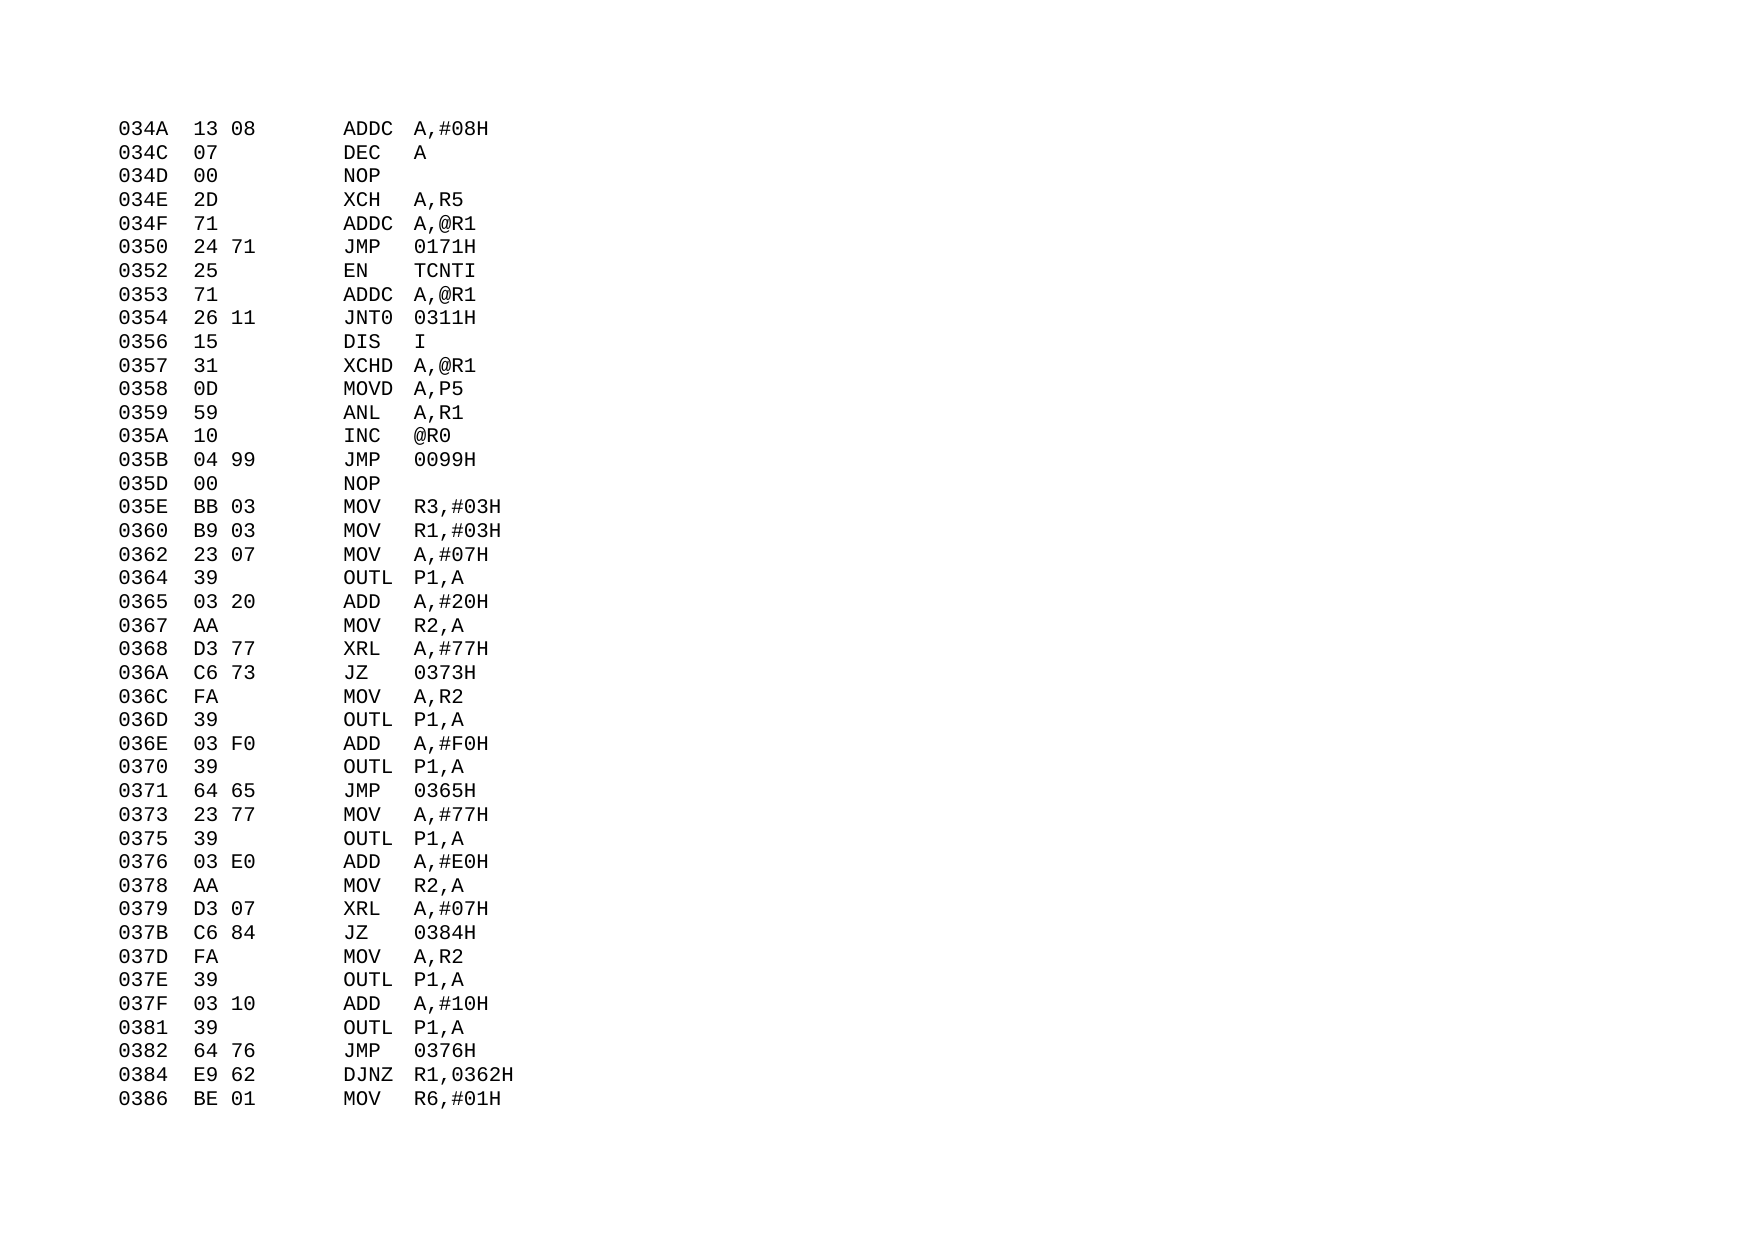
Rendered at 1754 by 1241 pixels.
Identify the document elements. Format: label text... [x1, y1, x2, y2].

text 0357 31 XCHD A,@R1 [118, 354, 1636, 378]
text 034F 71 ADDC A,@R1 [118, 213, 1636, 236]
text 0360 B9 03 MOV R1,#03H [118, 520, 1636, 544]
text 0367 AA MOV R2,A [118, 615, 1636, 638]
text 037D FA MOV A,R2 [118, 946, 1636, 969]
text 035E BB 03 MOV R3,#03H [118, 496, 1636, 520]
text 0381 39 OUTL P1,A [118, 1017, 1636, 1040]
text 035B 04 99 JMP 0099H [118, 449, 1636, 473]
text 0376 03 E0 ADD A,#E0H [118, 851, 1636, 875]
text 036A C6 73 JZ 0373H [118, 662, 1636, 686]
text 0358 0D MOVD A,P5 [118, 378, 1636, 402]
text 034A 13 08 ADDC A,#08H [118, 118, 1636, 142]
text 0382 64 76 JMP 0376H [118, 1040, 1636, 1064]
text 0362 23 07 MOV A,#07H [118, 544, 1636, 567]
text 0373 23 77 MOV A,#77H [118, 804, 1636, 827]
text 037E 39 OUTL P1,A [118, 969, 1636, 993]
text 034D 00 NOP [118, 165, 1636, 189]
text 0356 15 DIS I [118, 331, 1636, 354]
text 0386 BE 01 MOV R6,#01H [118, 1088, 1636, 1111]
text 036D 39 OUTL P1,A [118, 709, 1636, 733]
text 037F 03 10 ADD A,#10H [118, 993, 1636, 1017]
text 0384 E9 62 DJNZ R1,0362H [118, 1064, 1636, 1088]
text 034E 2D XCH A,R5 [118, 189, 1636, 213]
text 0354 26 11 JNT0 0311H [118, 307, 1636, 331]
text 0359 59 ANL A,R1 [118, 402, 1636, 426]
text 0375 39 OUTL P1,A [118, 827, 1636, 851]
text 0364 39 OUTL P1,A [118, 567, 1636, 591]
text 035A 10 INC @R0 [118, 426, 1636, 449]
text 0379 D3 07 XRL A,#07H [118, 898, 1636, 922]
text 037B C6 84 JZ 0384H [118, 922, 1636, 946]
text 0370 39 OUTL P1,A [118, 757, 1636, 780]
text 0368 D3 77 XRL A,#77H [118, 638, 1636, 662]
text 0352 25 EN TCNTI [118, 260, 1636, 284]
text 035D 00 NOP [118, 473, 1636, 496]
text 0378 AA MOV R2,A [118, 875, 1636, 898]
text 036E 03 F0 ADD A,#F0H [118, 733, 1636, 757]
text 036C FA MOV A,R2 [118, 686, 1636, 709]
text 0353 71 ADDC A,@R1 [118, 284, 1636, 307]
text 034C 07 DEC A [118, 142, 1636, 165]
text 0371 64 65 JMP 0365H [118, 780, 1636, 804]
text 0365 03 20 ADD A,#20H [118, 591, 1636, 615]
text 0350 24 71 JMP 0171H [118, 236, 1636, 260]
